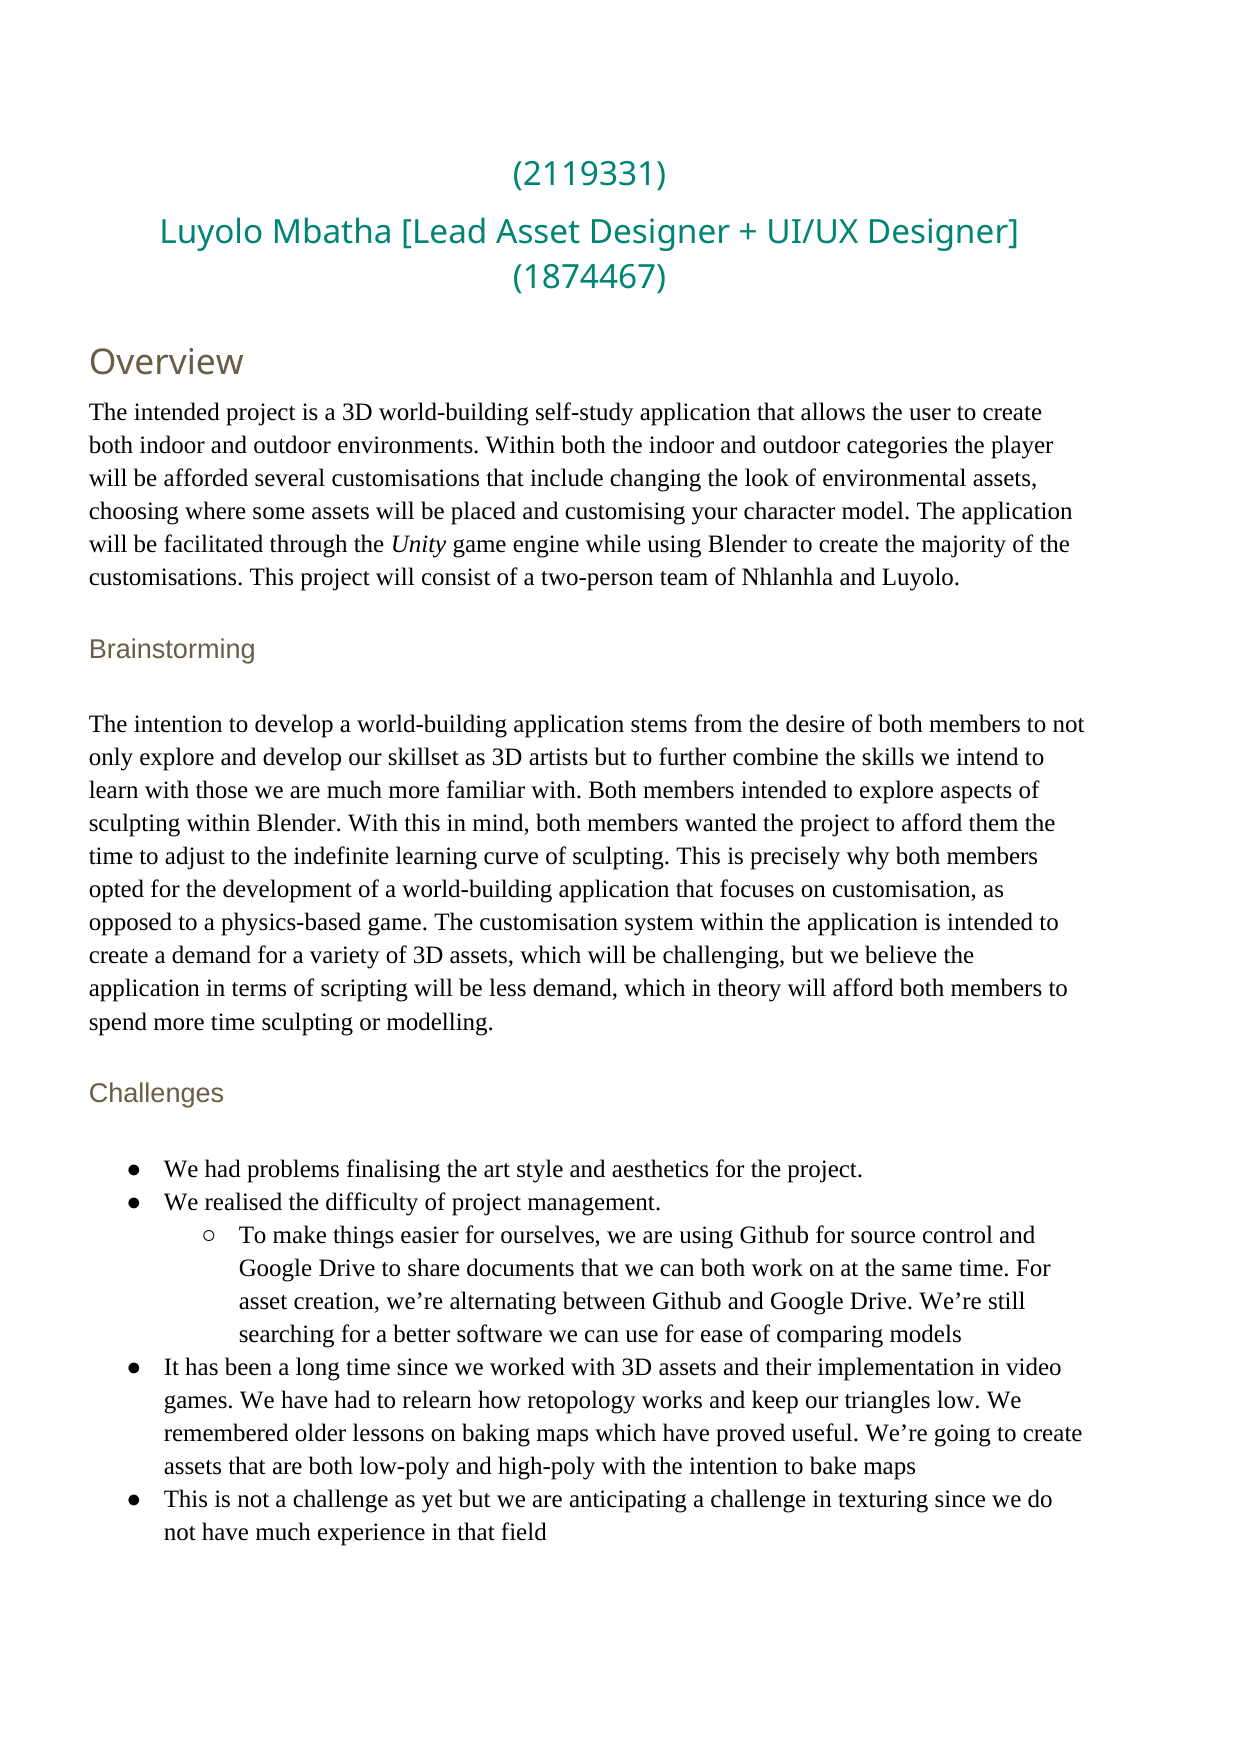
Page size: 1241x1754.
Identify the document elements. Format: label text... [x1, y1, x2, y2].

text The intended project is a 3D world-building self-study application that allows the user to create both indoor and outdoor environments. Within both the indoor and outdoor categories the player will be afforded several customisations that include changing the look of environmental assets, choosing where some assets will be placed and customising your character model. The application will be facilitated through the Unity game engine while using Blender to create the majority of the customisations. This project will consist of a two-person team of Nhlanhla and Luyolo. [88, 397, 1090, 591]
text Luyolo Mbatha [Lead Asset Designer + UI/UX Designer] (1874467) [88, 208, 1090, 299]
list This is not a challenge as yet but we are anticipating a challenge in texturing since we do not have much experience in that field [126, 1484, 1090, 1546]
subtitle Challenges [88, 1077, 1090, 1108]
subtitle Overview [88, 336, 1090, 384]
list We realised the difficulty of project management. [126, 1187, 1090, 1216]
list To make things easier for ourselves, we are using Github for source control and Google Drive to share documents that we can both work on at the same time. For asset creation, we’re alternating between Github and Google Drive. We’re still searching for a better software we can use for ease of comparing models [201, 1220, 1090, 1348]
text (2119331) [88, 150, 1090, 195]
list It has been a long time since we worked with 3D assets and their implementation in video games. We have had to relearn how retopology works and keep our triangles low. We remembered older lessons on baking maps which have proved useful. We’re going to create assets that are both low-poly and high-poly with the intention to bake maps [126, 1352, 1090, 1480]
text The intention to develop a world-building application stems from the desire of both members to not only explore and develop our skillset as 3D artists but to further combine the skills we intend to learn with those we are much more familiar with. Both members intended to explore aspects of sculpting within Blender. With this in mind, both members wanted the project to afford them the time to adjust to the indefinite learning curve of sculpting. This is precisely why both members opted for the development of a world-building application that focuses on customisation, as opposed to a physics-based game. The customisation system within the application is intended to create a demand for a variety of 3D assets, which will be challenging, but we believe the application in terms of scripting will be less demand, which in theory will afford both members to spend more time sculpting or modelling. [88, 709, 1090, 1035]
list We had problems finalising the art style and aesthetics for the project. [126, 1154, 1090, 1183]
subtitle Brainstorming [88, 633, 1090, 664]
